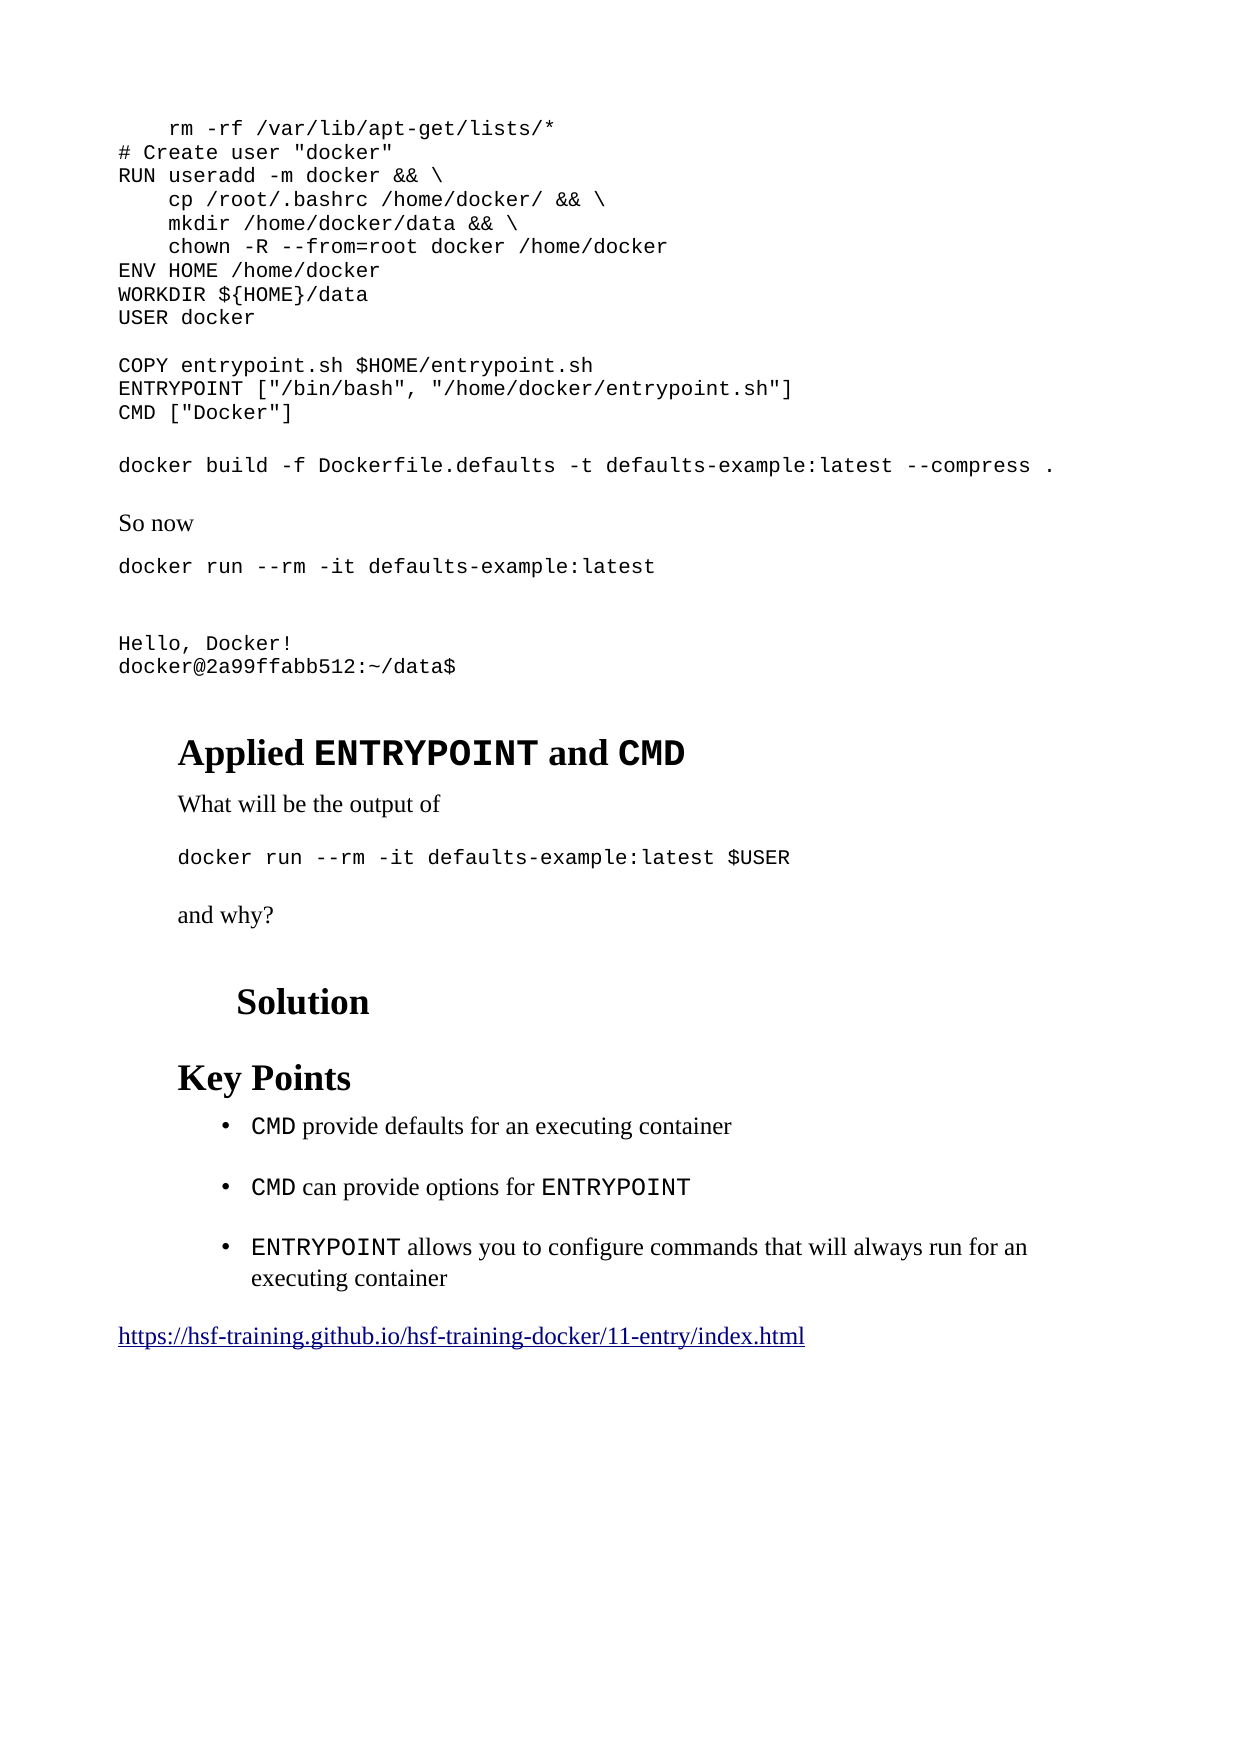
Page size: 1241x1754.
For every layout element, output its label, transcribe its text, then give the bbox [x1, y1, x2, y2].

text USER docker [118, 307, 1122, 331]
list CMD provide defaults for an executing container [221, 1111, 1063, 1142]
text So now [118, 508, 1122, 537]
text docker@2a99ffabb512:~/data$ [118, 656, 1122, 680]
text and why? [177, 900, 1063, 929]
text COPY entrypoint.sh $HOME/entrypoint.sh [118, 354, 1122, 378]
text CMD ["Docker"] [118, 402, 1122, 426]
text docker run --rm -it defaults-example:latest $USER [177, 847, 1063, 871]
text https://hsf-training.github.io/hsf-training-docker/11-entry/index.html [118, 1321, 1122, 1350]
text chown -R --from=root docker /home/docker [118, 236, 1122, 260]
text mkdir /home/docker/data && \ [118, 213, 1122, 236]
text WORKDIR ${HOME}/data [118, 284, 1122, 307]
text docker run --rm -it defaults-example:latest [118, 556, 1122, 579]
subtitle Solution [236, 979, 1004, 1022]
text RUN useradd -m docker && \ [118, 165, 1122, 189]
list CMD can provide options for ENTRYPOINT [221, 1172, 1063, 1202]
text What will be the output of [177, 789, 1063, 818]
text ENTRYPOINT ["/bin/bash", "/home/docker/entrypoint.sh"] [118, 378, 1122, 402]
text rm -rf /var/lib/apt-get/lists/* [118, 118, 1122, 142]
subtitle Key Points [177, 1056, 1063, 1099]
text # Create user "docker" [118, 142, 1122, 165]
text cp /root/.bashrc /home/docker/ && \ [118, 189, 1122, 213]
list ENTRYPOINT allows you to configure commands that will always run for an executing container [221, 1232, 1063, 1292]
text Hello, Docker! [118, 632, 1122, 656]
text ENV HOME /home/docker [118, 260, 1122, 284]
subtitle Applied ENTRYPOINT and CMD [177, 730, 1063, 776]
text docker build -f Dockerfile.defaults -t defaults-example:latest --compress . [118, 455, 1122, 479]
